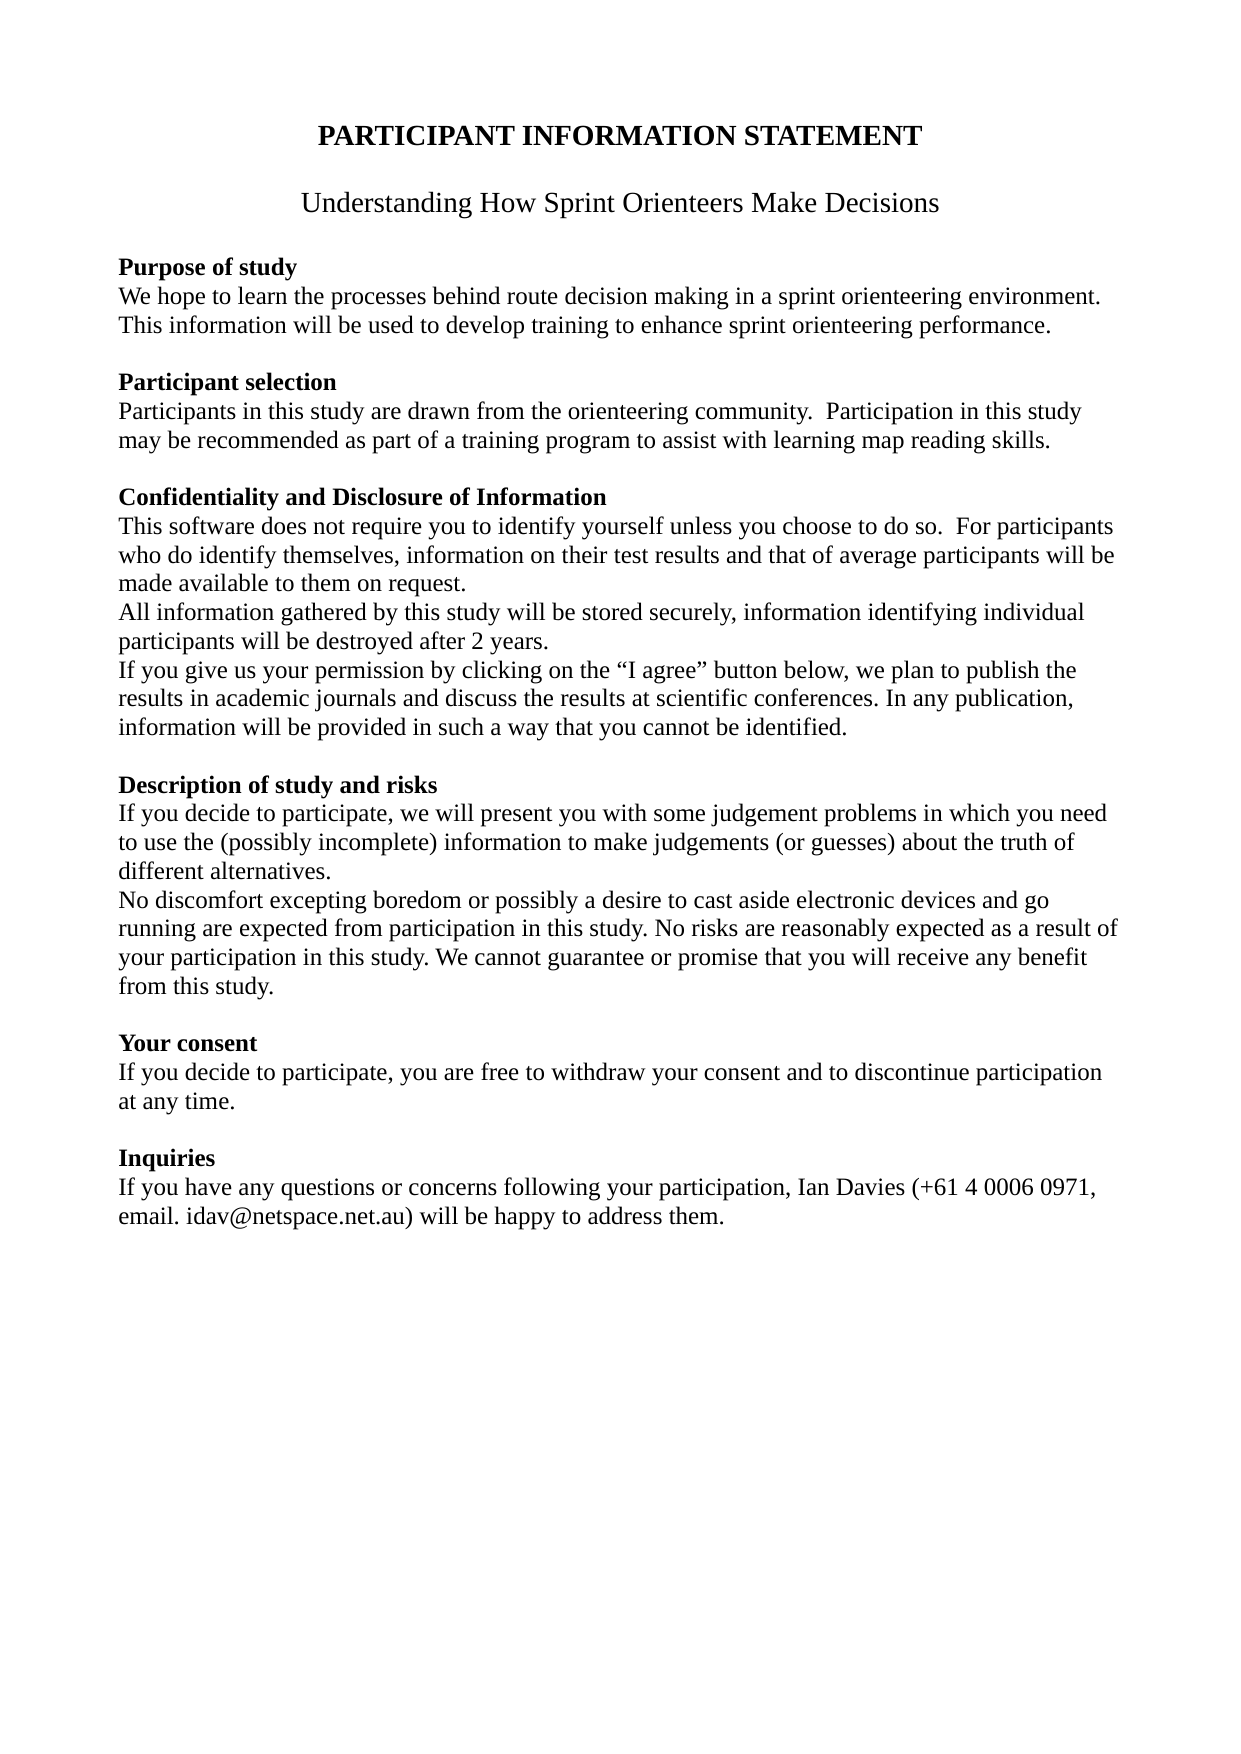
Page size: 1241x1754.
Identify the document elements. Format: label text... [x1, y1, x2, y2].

text PARTICIPANT INFORMATION STATEMENT [118, 118, 1122, 152]
text No discomfort excepting boredom or possibly a desire to cast aside electronic devices and go running are expected from participation in this study. No risks are reasonably expected as a result of your participation in this study. We cannot guarantee or promise that you will receive any benefit from this study. [118, 885, 1122, 1000]
text All information gathered by this study will be stored securely, information identifying individual participants will be destroyed after 2 years. [118, 597, 1122, 655]
text This software does not require you to identify yourself unless you choose to do so. For participants who do identify themselves, information on their test results and that of average participants will be made available to them on request. [118, 511, 1122, 597]
text If you have any questions or concerns following your participation, Ian Davies (+61 4 0006 0971, email. idav@netspace.net.au) will be happy to address them. [118, 1172, 1122, 1230]
text at any time. [118, 1086, 1122, 1115]
text We hope to learn the processes behind route decision making in a sprint orienteering environment. This information will be used to develop training to enhance sprint orienteering performance. [118, 281, 1122, 338]
text Participant selection [118, 367, 1122, 396]
text If you decide to participate, we will present you with some judgement problems in which you need to use the (possibly incomplete) information to make judgements (or guesses) about the truth of different alternatives. [118, 798, 1122, 885]
text Purpose of study [118, 252, 1122, 281]
text Your consent [118, 1028, 1122, 1057]
text Description of study and risks [118, 770, 1122, 798]
text Inquiries [118, 1143, 1122, 1172]
text Understanding How Sprint Orienteers Make Decisions [118, 185, 1122, 219]
text Confidentiality and Disclosure of Information [118, 482, 1122, 511]
text If you decide to participate, you are free to withdraw your consent and to discontinue participation [118, 1057, 1122, 1086]
text If you give us your permission by clicking on the “I agree” button below, we plan to publish the results in academic journals and discuss the results at scientific conferences. In any publication, information will be provided in such a way that you cannot be identified. [118, 655, 1122, 741]
text Participants in this study are drawn from the orienteering community. Participation in this study may be recommended as part of a training program to assist with learning map reading skills. [118, 396, 1122, 453]
